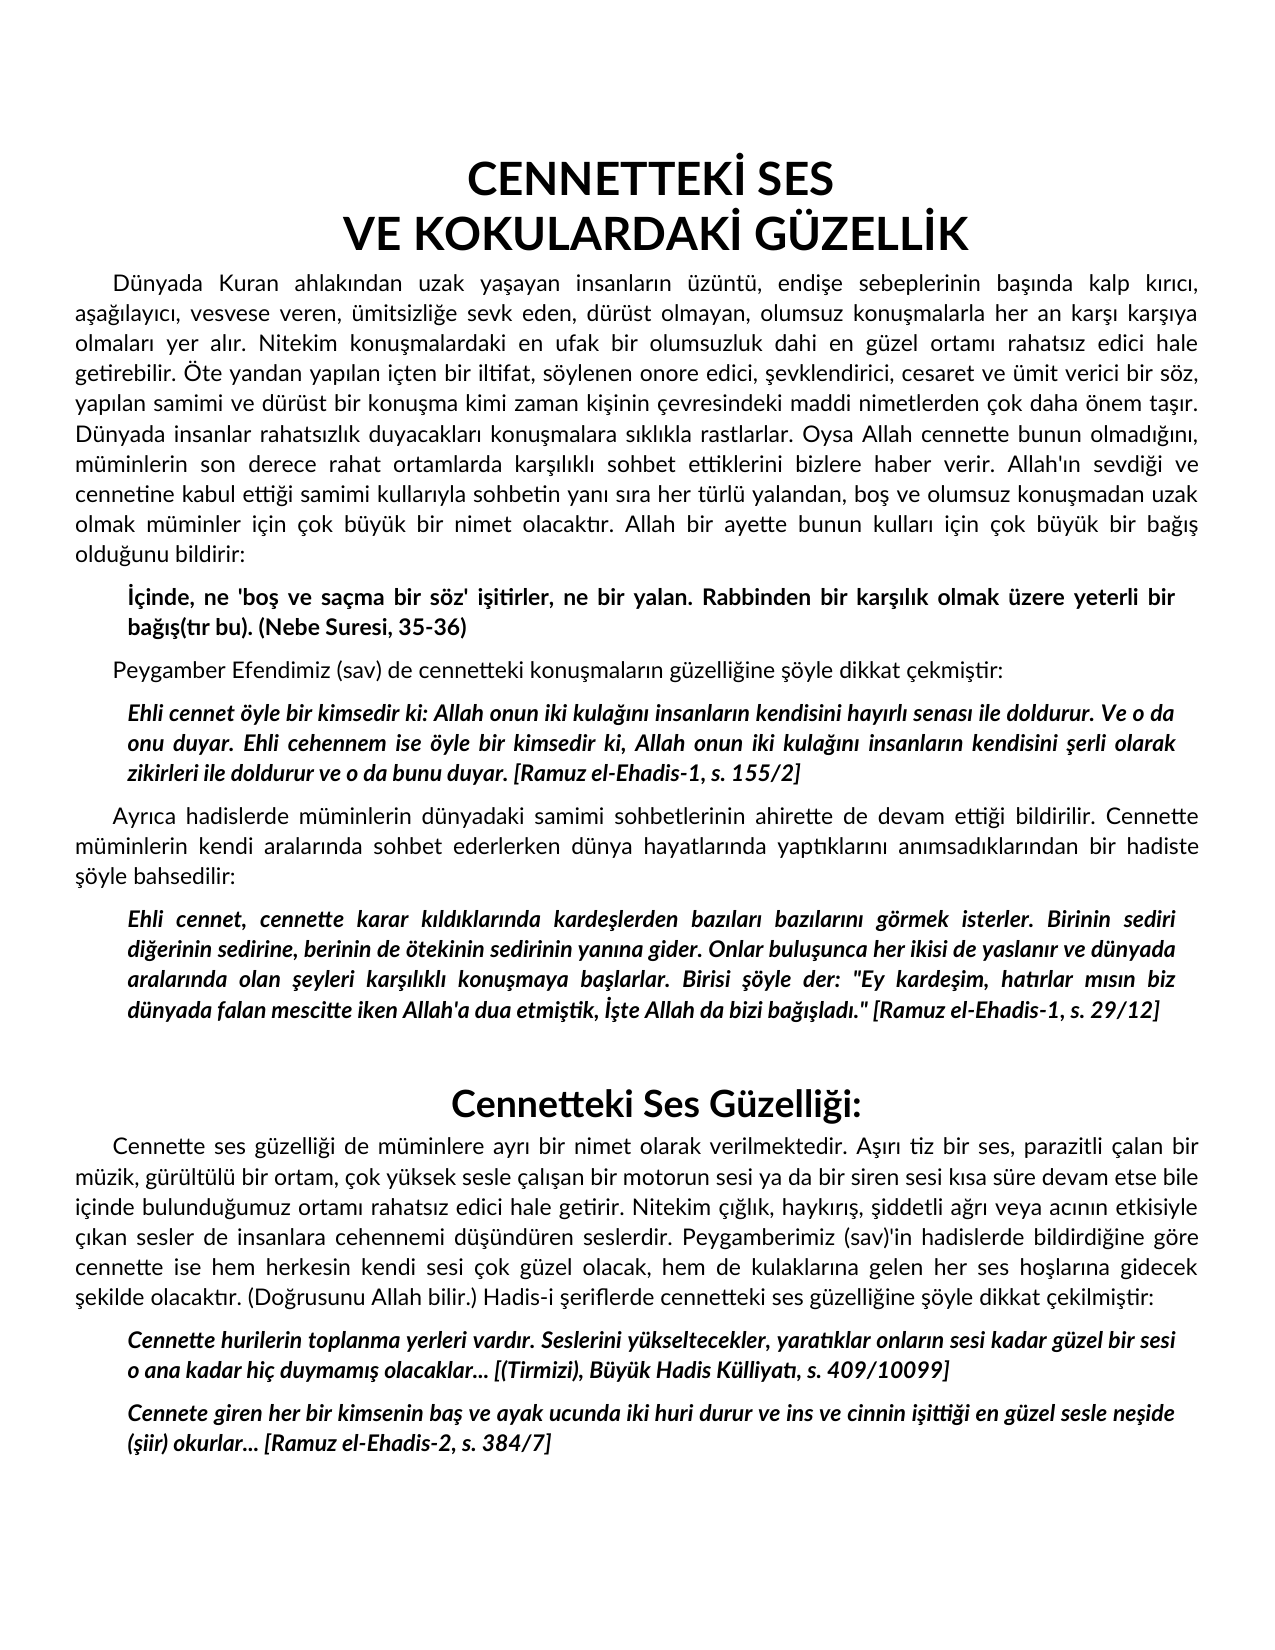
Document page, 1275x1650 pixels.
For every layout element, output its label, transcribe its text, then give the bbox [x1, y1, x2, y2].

text Ehli cennet öyle bir kimsedir ki: Allah onun iki kulağını insanların kendisini hayırlı senası ile doldurur. Ve o da onu duyar. Ehli cehennem ise öyle bir kimsedir ki, Allah onun iki kulağını insanların kendisini şerli olarak zikirleri ile doldurur ve o da bunu duyar. [Ramuz el-Ehadis-1, s. 155/2] [127, 698, 1177, 786]
text Ehli cennet, cennette karar kıldıklarında kardeşlerden bazıları bazılarını görmek isterler. Birinin sediri diğerinin sedirine, berinin de ötekinin sedirinin yanına gider. Onlar buluşunca her ikisi de yaslanır ve dünyada aralarında olan şeyleri karşılıklı konuşmaya başlarlar. Birisi şöyle der: "Ey kardeşim, hatırlar mısın biz dünyada falan mescitte iken Allah'a dua etmiştik, İşte Allah da bizi bağışladı." [Ramuz el-Ehadis-1, s. 29/12] [127, 905, 1177, 1023]
text Dünyada Kuran ahlakından uzak yaşayan insanların üzüntü, endişe sebeplerinin başında kalp kırıcı, aşağılayıcı, vesvese veren, ümitsizliğe sevk eden, dürüst olmayan, olumsuz konuşmalarla her an karşı karşıya olmaları yer alır. Nitekim konuşmalardaki en ufak bir olumsuzluk dahi en güzel ortamı rahatsız edici hale getirebilir. Öte yandan yapılan içten bir iltifat, söylenen onore edici, şevklendirici, cesaret ve ümit verici bir söz, yapılan samimi ve dürüst bir konuşma kimi zaman kişinin çevresindeki maddi nimetlerden çok daha önem taşır. Dünyada insanlar rahatsızlık duyacakları konuşmalara sıklıkla rastlarlar. Oysa Allah cennette bunun olmadığını, müminlerin son derece rahat ortamlarda karşılıklı sohbet ettiklerini bizlere haber verir. Allah'ın sevdiği ve cennetine kabul ettiği samimi kullarıyla sohbetin yanı sıra her türlü yalandan, boş ve olumsuz konuşmadan uzak olmak müminler için çok büyük bir nimet olacaktır. Allah bir ayette bunun kulları için çok büyük bir bağış olduğunu bildirir: [75, 268, 1200, 568]
text Cennete giren her bir kimsenin baş ve ayak ucunda iki huri durur ve ins ve cinnin işittiği en güzel sesle neşide (şiir) okurlar... [Ramuz el-Ehadis-2, s. 384/7] [127, 1399, 1177, 1456]
subtitle Cennetteki Ses Güzelliği: [112, 1081, 1200, 1126]
text Ayrıca hadislerde müminlerin dünyadaki samimi sohbetlerinin ahirette de devam ettiği bildirilir. Cennette müminlerin kendi aralarında sohbet ederlerken dünya hayatlarında yaptıklarını anımsadıklarından bir hadiste şöyle bahsedilir: [75, 802, 1200, 889]
text Cennette hurilerin toplanma yerleri vardır. Seslerini yükseltecekler, yaratıklar onların sesi kadar güzel bir sesi o ana kadar hiç duymamış olacaklar... [(Tirmizi), Büyük Hadis Külliyatı, s. 409/10099] [127, 1326, 1177, 1383]
text İçinde, ne 'boş ve saçma bir söz' işitirler, ne bir yalan. Rabbinden bir karşılık olmak üzere yeterli bir bağış(tır bu). (Nebe Suresi, 35-36) [127, 583, 1177, 641]
text Peygamber Efendimiz (sav) de cennetteki konuşmaların güzelliğine şöyle dikkat çekmiştir: [75, 656, 1200, 683]
subtitle CENNETTEKİ SES VE KOKULARDAKİ GÜZELLİK [112, 150, 1200, 260]
text Cennette ses güzelliği de müminlere ayrı bir nimet olarak verilmektedir. Aşırı tiz bir ses, parazitli çalan bir müzik, gürültülü bir ortam, çok yüksek sesle çalışan bir motorun sesi ya da bir siren sesi kısa süre devam etse bile içinde bulunduğumuz ortamı rahatsız edici hale getirir. Nitekim çığlık, haykırış, şiddetli ağrı veya acının etkisiyle çıkan sesler de insanlara cehennemi düşündüren seslerdir. Peygamberimiz (sav)'in hadislerde bildirdiğine göre cennette ise hem herkesin kendi sesi çok güzel olacak, hem de kulaklarına gelen her ses hoşlarına gidecek şekilde olacaktır. (Doğrusunu Allah bilir.) Hadis-i şeriflerde cennetteki ses güzelliğine şöyle dikkat çekilmiştir: [75, 1132, 1200, 1311]
